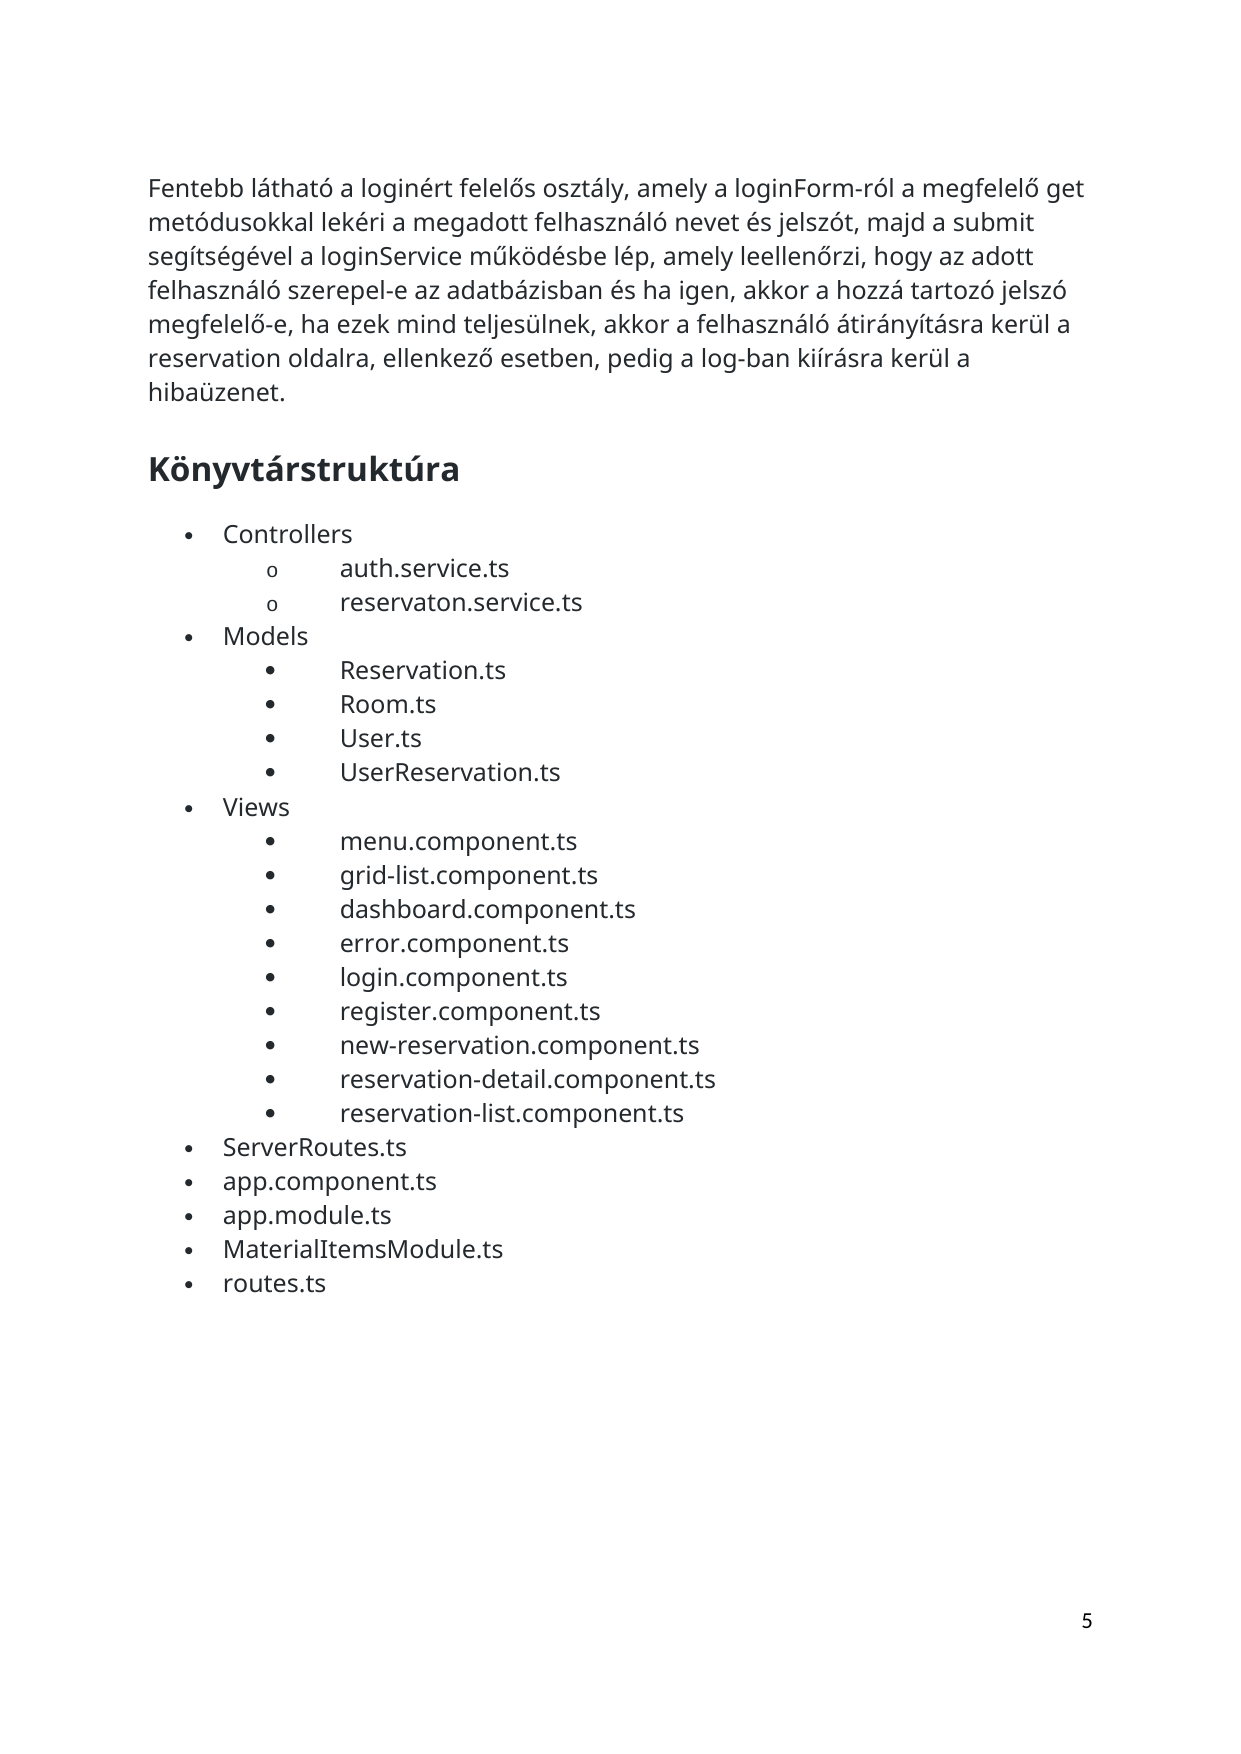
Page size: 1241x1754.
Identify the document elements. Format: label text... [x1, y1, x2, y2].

list grid-list.component.ts [266, 857, 1093, 891]
list login.component.ts [266, 959, 1093, 993]
list app.component.ts [185, 1164, 1093, 1198]
list UserReservation.ts [266, 755, 1093, 789]
list routes.ts [185, 1266, 1093, 1300]
list error.component.ts [266, 925, 1093, 959]
list User.ts [266, 721, 1093, 755]
list Controllers [185, 517, 1093, 551]
list reservaton.service.ts [266, 585, 1093, 619]
list app.module.ts [185, 1198, 1093, 1232]
subtitle Könyvtárstruktúra [148, 446, 1093, 492]
list reservation-list.component.ts [266, 1096, 1093, 1130]
list Room.ts [266, 687, 1093, 721]
text Fentebb látható a loginért felelős osztály, amely a loginForm-ról a megfelelő get metódusokkal lekéri a megadott felhasználó nevet és jelszót, majd a submit segítségével a loginService működésbe lép, amely leellenőrzi, hogy az adott felhasználó szerepel-e az adatbázisban és ha igen, akkor a hozzá tartozó jelszó megfelelő-e, ha ezek mind teljesülnek, akkor a felhasználó átirányításra kerül a reservation oldalra, ellenkező esetben, pedig a log-ban kiírásra kerül a hibaüzenet. [148, 170, 1093, 409]
list Models [185, 619, 1093, 653]
list reservation-detail.component.ts [266, 1062, 1093, 1096]
list Views [185, 789, 1093, 823]
list MaterialItemsModule.ts [185, 1232, 1093, 1266]
list new-reservation.component.ts [266, 1028, 1093, 1062]
list auth.service.ts [266, 551, 1093, 585]
list register.component.ts [266, 993, 1093, 1028]
list menu.component.ts [266, 823, 1093, 857]
list ServerRoutes.ts [185, 1130, 1093, 1164]
list dashboard.component.ts [266, 891, 1093, 925]
list Reservation.ts [266, 653, 1093, 687]
